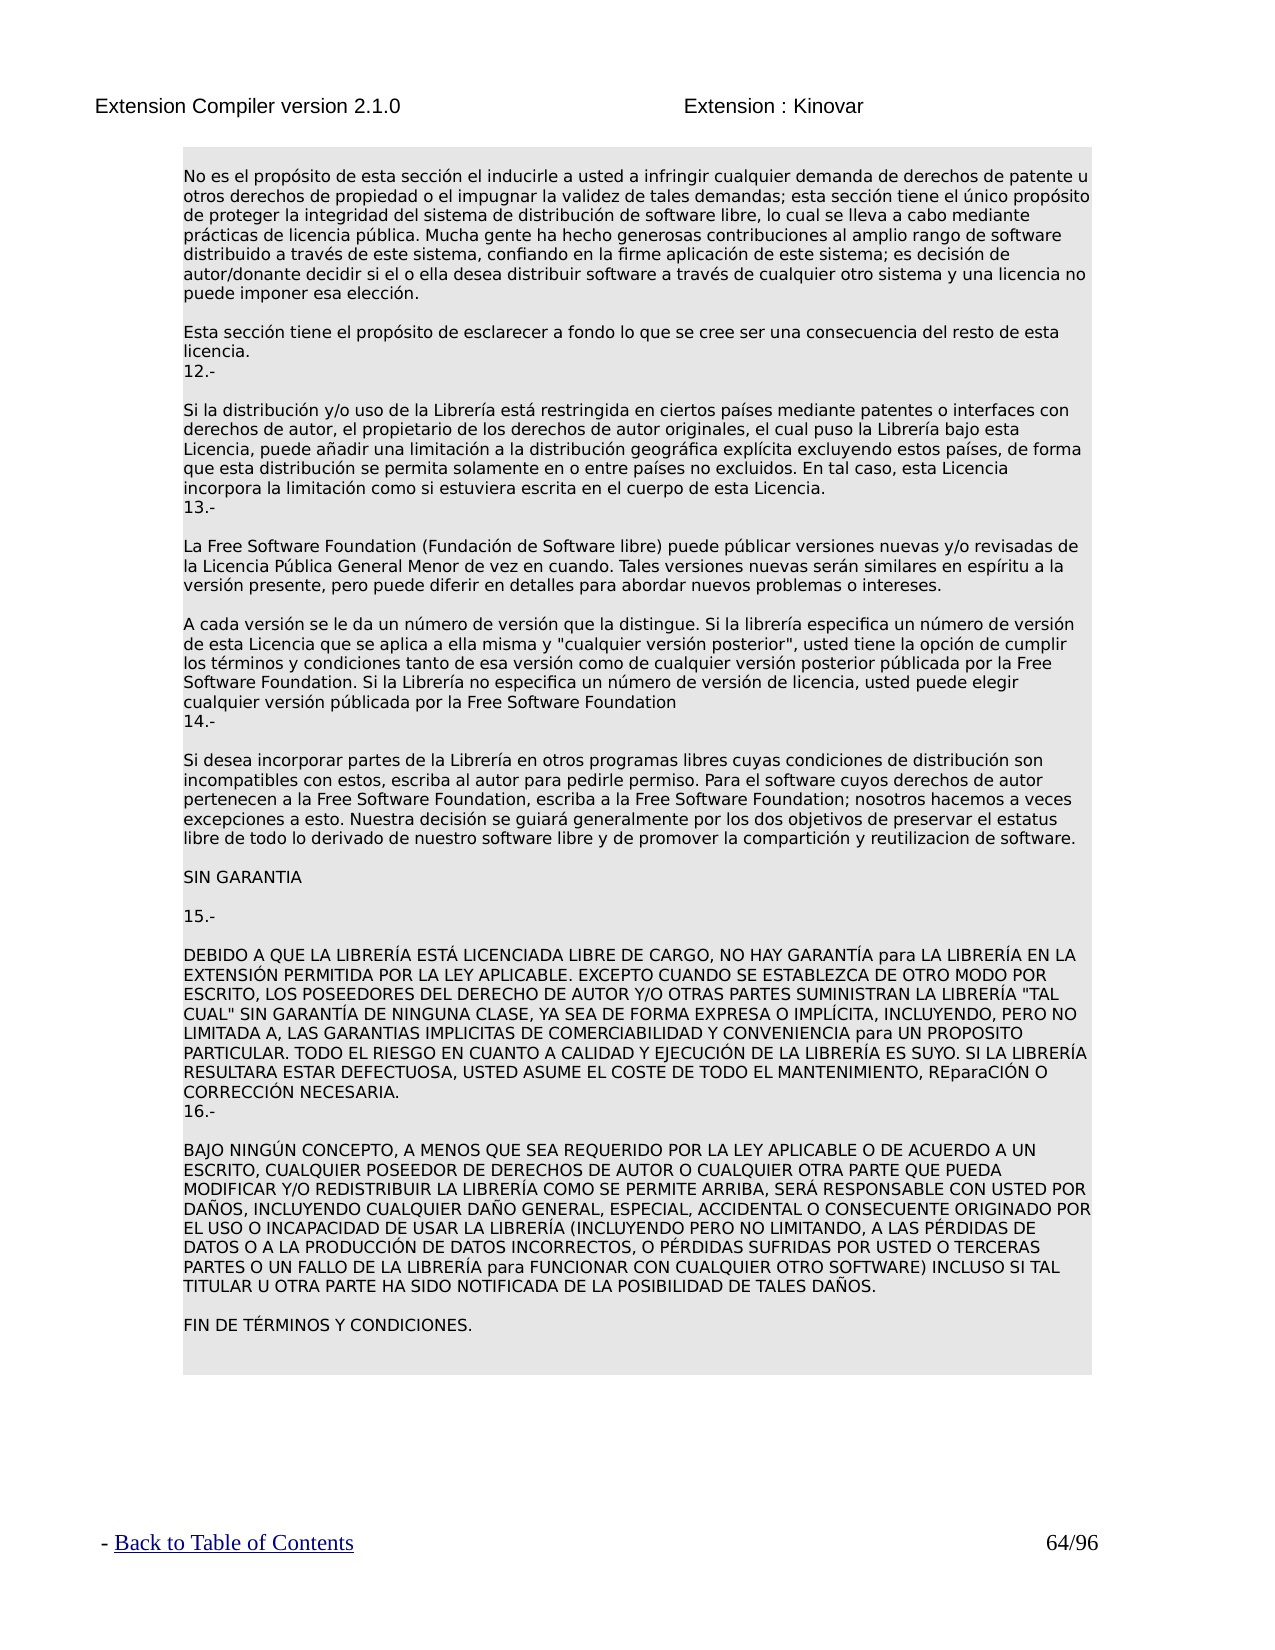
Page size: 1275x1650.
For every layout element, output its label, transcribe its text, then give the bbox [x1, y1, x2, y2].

text BAJO NINGÚN CONCEPTO, A MENOS QUE SEA REQUERIDO POR LA LEY APLICABLE O DE ACUERDO A UN ESCRITO, CUALQUIER POSEEDOR DE DERECHOS DE AUTOR O CUALQUIER OTRA PARTE QUE PUEDA MODIFICAR Y/O REDISTRIBUIR LA LIBRERÍA COMO SE PERMITE ARRIBA, SERÁ RESPONSABLE CON USTED POR DAÑOS, INCLUYENDO CUALQUIER DAÑO GENERAL, ESPECIAL, ACCIDENTAL O CONSECUENTE ORIGINADO POR EL USO O INCAPACIDAD DE USAR LA LIBRERÍA (INCLUYENDO PERO NO LIMITANDO, A LAS PÉRDIDAS DE DATOS O A LA PRODUCCIÓN DE DATOS INCORRECTOS, O PÉRDIDAS SUFRIDAS POR USTED O TERCERAS PARTES O UN FALLO DE LA LIBRERÍA para FUNCIONAR CON CUALQUIER OTRO SOFTWARE) INCLUSO SI TAL TITULAR U OTRA PARTE HA SIDO NOTIFICADA DE LA POSIBILIDAD DE TALES DAÑOS. [183, 1141, 1092, 1297]
text Si la distribución y/o uso de la Librería está restringida en ciertos países mediante patentes o interfaces con derechos de autor, el propietario de los derechos de autor originales, el cual puso la Librería bajo esta Licencia, puede añadir una limitación a la distribución geográfica explícita excluyendo estos países, de forma que esta distribución se permita solamente en o entre países no excluidos. En tal caso, esta Licencia incorpora la limitación como si estuviera escrita en el cuerpo de esta Licencia. [183, 401, 1092, 498]
text DEBIDO A QUE LA LIBRERÍA ESTÁ LICENCIADA LIBRE DE CARGO, NO HAY GARANTÍA para LA LIBRERÍA EN LA EXTENSIÓN PERMITIDA POR LA LEY APLICABLE. EXCEPTO CUANDO SE ESTABLEZCA DE OTRO MODO POR ESCRITO, LOS POSEEDORES DEL DERECHO DE AUTOR Y/O OTRAS PARTES SUMINISTRAN LA LIBRERÍA "TAL CUAL" SIN GARANTÍA DE NINGUNA CLASE, YA SEA DE FORMA EXPRESA O IMPLÍCITA, INCLUYENDO, PERO NO LIMITADA A, LAS GARANTIAS IMPLICITAS DE COMERCIABILIDAD Y CONVENIENCIA para UN PROPOSITO PARTICULAR. TODO EL RIESGO EN CUANTO A CALIDAD Y EJECUCIÓN DE LA LIBRERÍA ES SUYO. SI LA LIBRERÍA RESULTARA ESTAR DEFECTUOSA, USTED ASUME EL COSTE DE TODO EL MANTENIMIENTO, REparaCIÓN O CORRECCIÓN NECESARIA. [183, 946, 1092, 1102]
text FIN DE TÉRMINOS Y CONDICIONES. [183, 1316, 1092, 1336]
text Esta sección tiene el propósito de esclarecer a fondo lo que se cree ser una consecuencia del resto de esta licencia. [183, 323, 1092, 362]
text A cada versión se le da un número de versión que la distingue. Si la librería especifica un número de versión de esta Licencia que se aplica a ella misma y "cualquier versión posterior", usted tiene la opción de cumplir los términos y condiciones tanto de esa versión como de cualquier versión posterior públicada por la Free Software Foundation. Si la Librería no especifica un número de versión de licencia, usted puede elegir cualquier versión públicada por la Free Software Foundation [183, 615, 1092, 712]
text No es el propósito de esta sección el inducirle a usted a infringir cualquier demanda de derechos de patente u otros derechos de propiedad o el impugnar la validez de tales demandas; esta sección tiene el único propósito de proteger la integridad del sistema de distribución de software libre, lo cual se lleva a cabo mediante prácticas de licencia pública. Mucha gente ha hecho generosas contribuciones al amplio rango de software distribuido a través de este sistema, confiando en la firme aplicación de este sistema; es decisión de autor/donante decidir si el o ella desea distribuir software a través de cualquier otro sistema y una licencia no puede imponer esa elección. [183, 167, 1092, 303]
text La Free Software Foundation (Fundación de Software libre) puede públicar versiones nuevas y/o revisadas de la Licencia Pública General Menor de vez en cuando. Tales versiones nuevas serán similares en espíritu a la versión presente, pero puede diferir en detalles para abordar nuevos problemas o intereses. [183, 537, 1092, 596]
text 14.- [183, 712, 1092, 732]
text 13.- [183, 498, 1092, 518]
text Si desea incorporar partes de la Librería en otros programas libres cuyas condiciones de distribución son incompatibles con estos, escriba al autor para pedirle permiso. Para el software cuyos derechos de autor pertenecen a la Free Software Foundation, escriba a la Free Software Foundation; nosotros hacemos a veces excepciones a esto. Nuestra decisión se guiará generalmente por los dos objetivos de preservar el estatus libre de todo lo derivado de nuestro software libre y de promover la compartición y reutilizacion de software. [183, 751, 1092, 849]
text 12.- [183, 362, 1092, 381]
text SIN GARANTIA [183, 868, 1092, 888]
text 15.- [183, 907, 1092, 927]
text 16.- [183, 1102, 1092, 1121]
